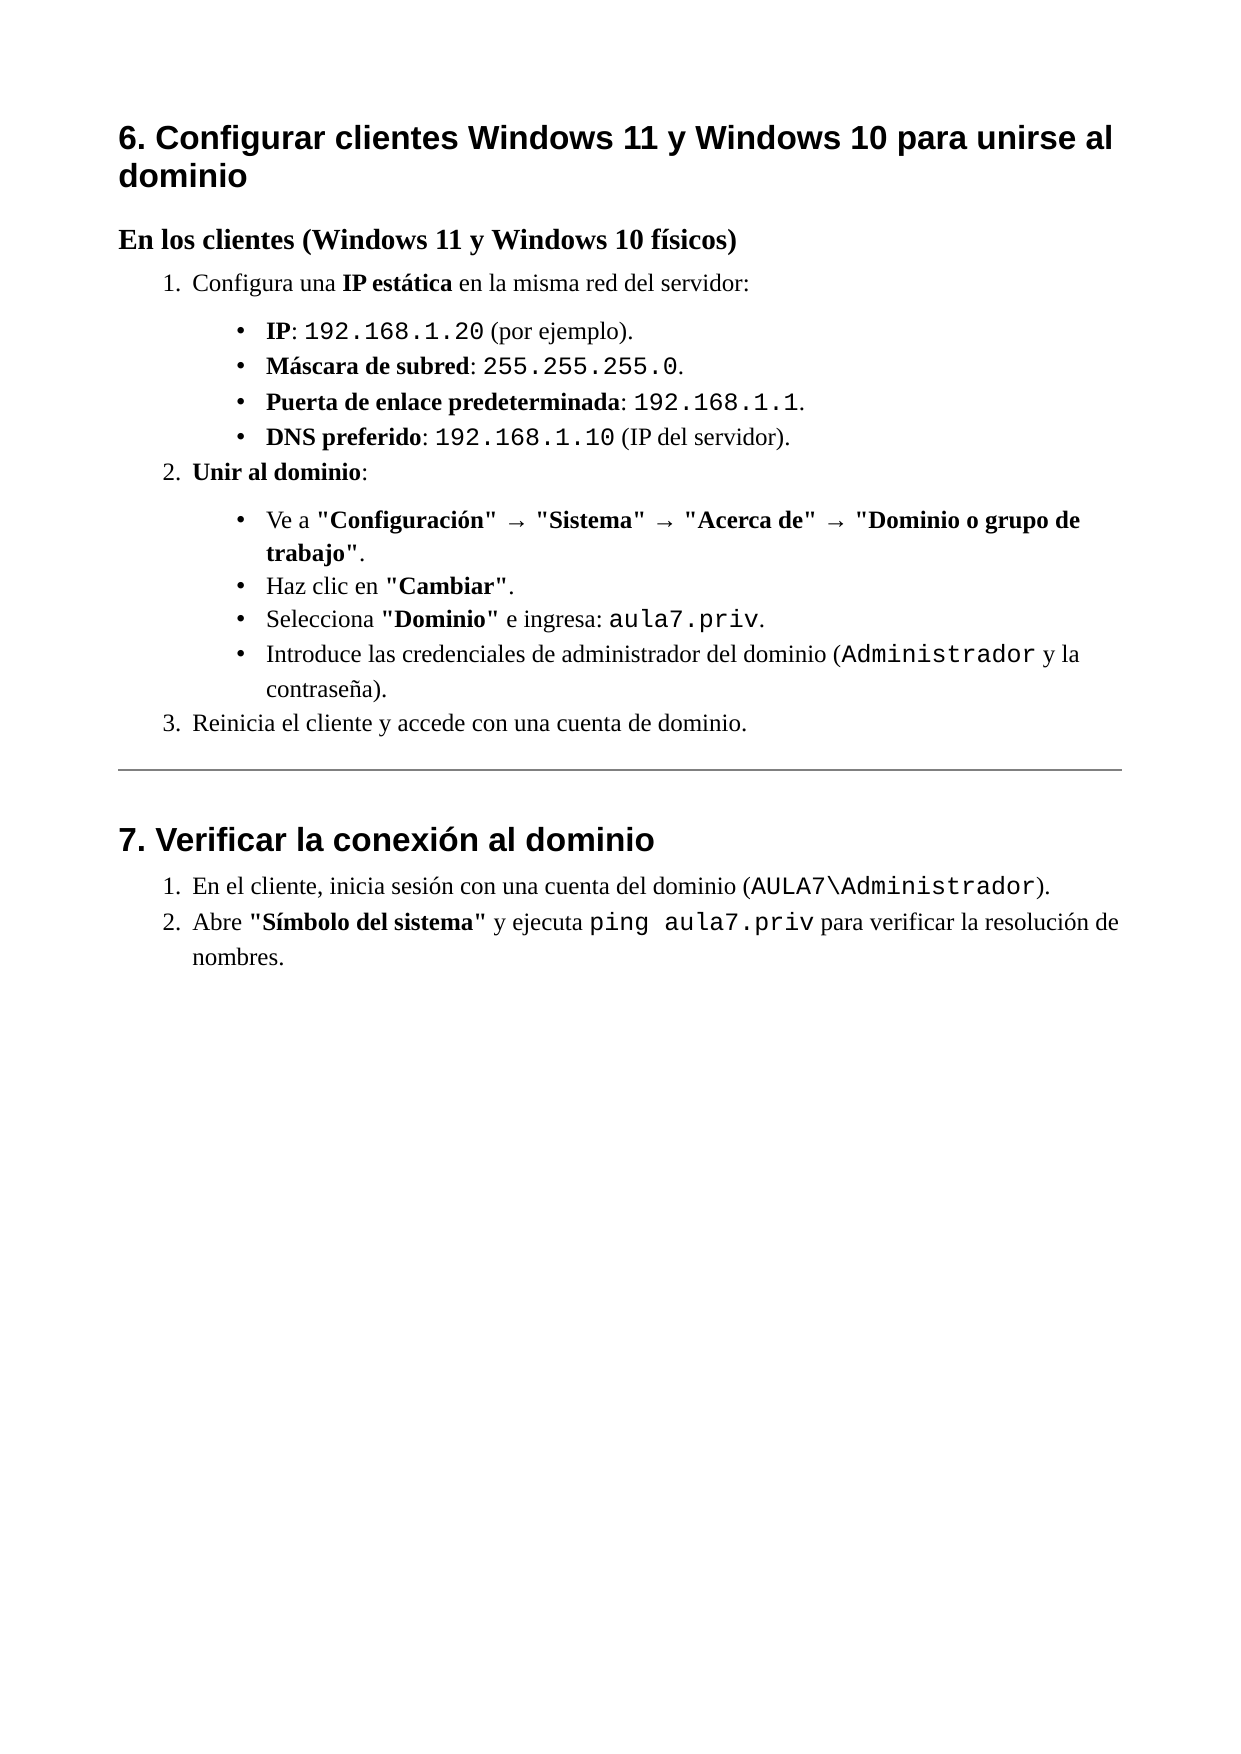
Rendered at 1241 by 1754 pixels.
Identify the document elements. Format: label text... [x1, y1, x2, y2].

subtitle En los clientes (Windows 11 y Windows 10 físicos) [118, 222, 1122, 256]
list Abre "Símbolo del sistema" y ejecuta ping aula7.priv para verificar la resolución de nombres. [162, 907, 1122, 971]
list Selecciona "Dominio" e ingresa: aula7.priv. [236, 604, 1122, 635]
subtitle 7. Verificar la conexión al dominio [118, 820, 1122, 859]
list IP: 192.168.1.20 (por ejemplo). [236, 316, 1122, 347]
list Configura una IP estática en la misma red del servidor: [162, 268, 1122, 297]
list Máscara de subred: 255.255.255.0. [236, 351, 1122, 382]
subtitle 6. Configurar clientes Windows 11 y Windows 10 para unirse al dominio [118, 118, 1122, 195]
list Unir al dominio: [162, 457, 1122, 486]
list Haz clic en "Cambiar". [236, 571, 1122, 600]
list Reinicia el cliente y accede con una cuenta de dominio. [162, 708, 1122, 736]
list En el cliente, inicia sesión con una cuenta del dominio (AULA7\Administrador). [162, 871, 1122, 902]
list Puerta de enlace predeterminada: 192.168.1.1. [236, 387, 1122, 417]
list DNS preferido: 192.168.1.10 (IP del servidor). [236, 422, 1122, 453]
list Ve a "Configuración" → "Sistema" → "Acerca de" → "Dominio o grupo de trabajo". [236, 505, 1122, 567]
list Introduce las credenciales de administrador del dominio (Administrador y la contraseña). [236, 639, 1122, 703]
